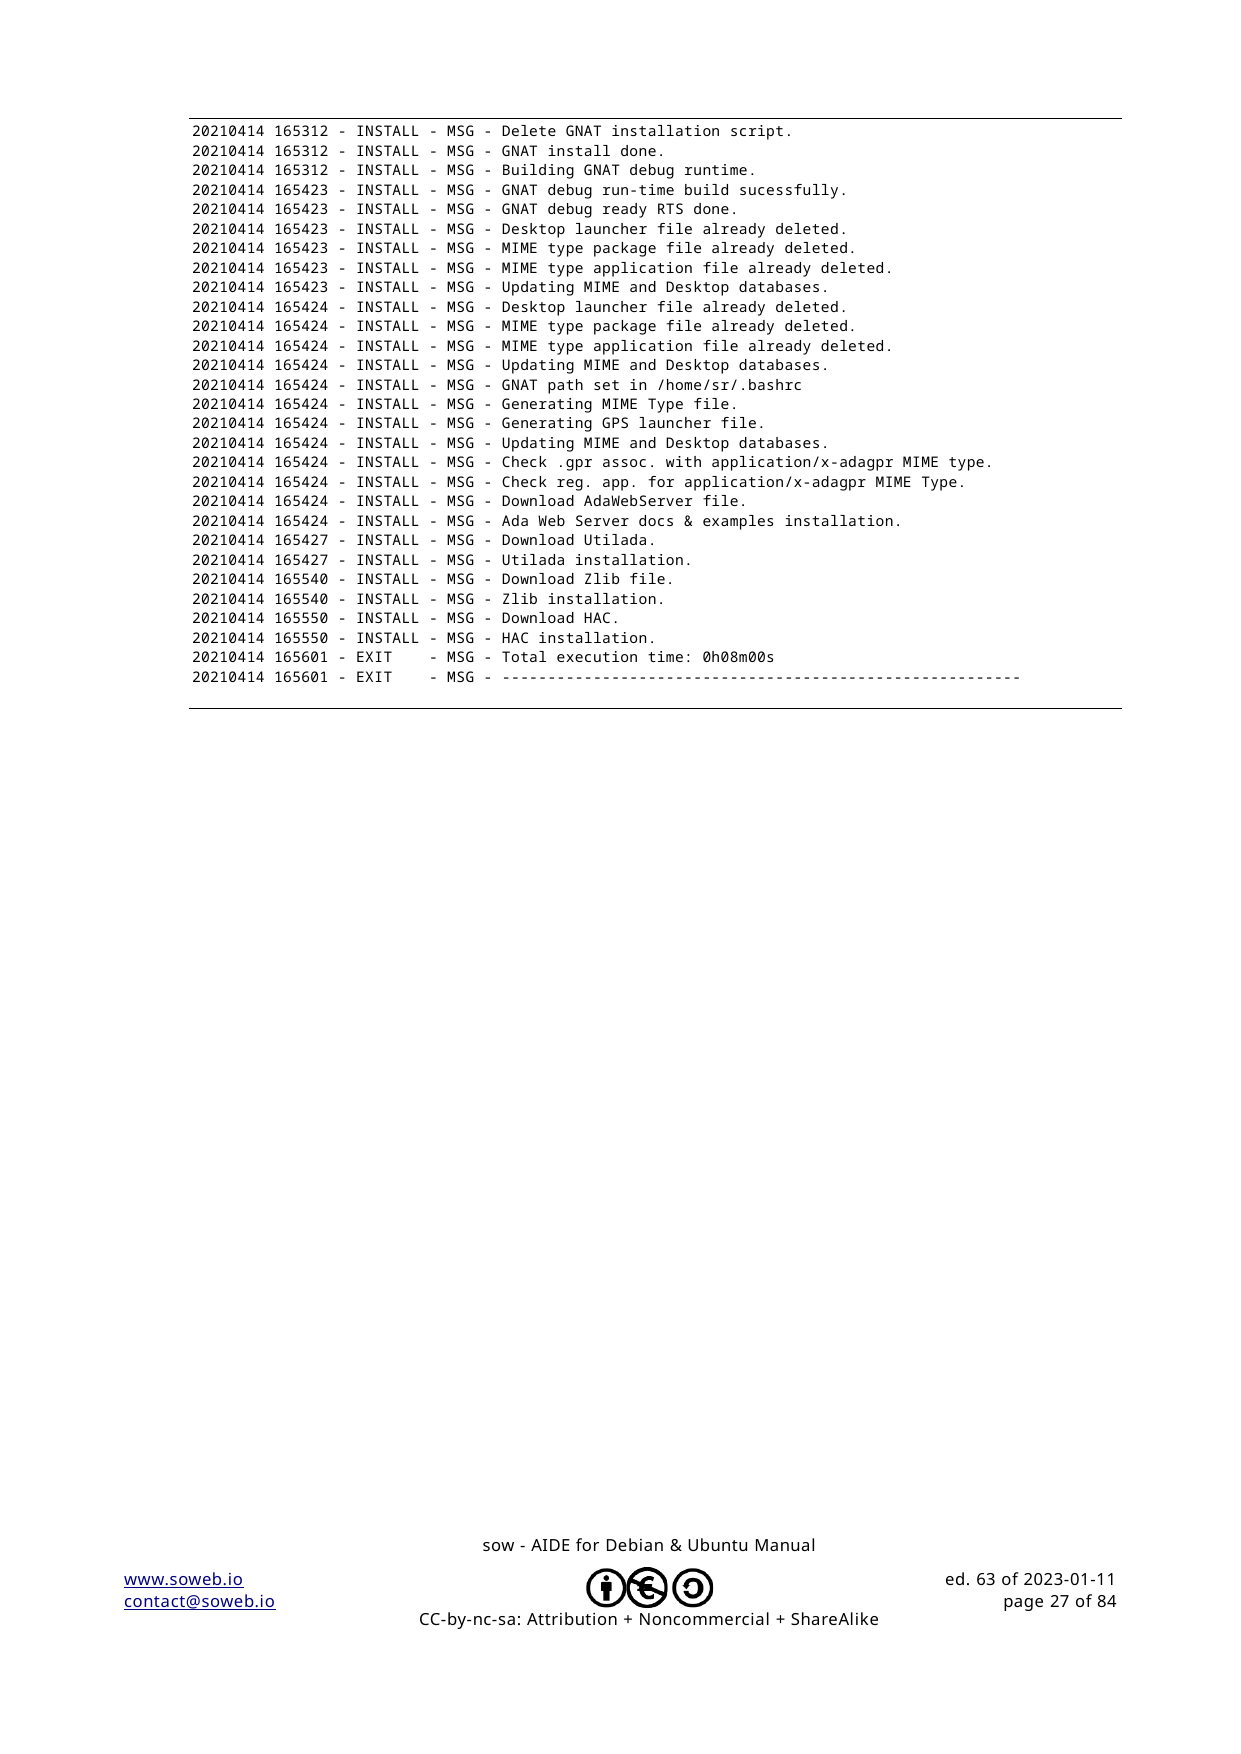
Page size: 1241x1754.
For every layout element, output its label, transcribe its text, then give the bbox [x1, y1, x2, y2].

list 20210414 165550 - INSTALL - MSG - HAC installation. [189, 624, 1122, 644]
list 20210414 165540 - INSTALL - MSG - Zlib installation. [189, 586, 1122, 605]
list 20210414 165423 - INSTALL - MSG - GNAT debug run-time build sucessfully. [189, 177, 1122, 196]
list 20210414 165312 - INSTALL - MSG - Delete GNAT installation script. [189, 119, 1122, 138]
list 20210414 165424 - INSTALL - MSG - Generating GPS launcher file. [189, 410, 1122, 430]
list 20210414 165424 - INSTALL - MSG - MIME type package file already deleted. [189, 313, 1122, 332]
list 20210414 165423 - INSTALL - MSG - MIME type package file already deleted. [189, 235, 1122, 254]
picture [585, 1567, 668, 1608]
list 20210414 165424 - INSTALL - MSG - Check .gpr assoc. with application/x-adagpr MIME type. [189, 449, 1122, 469]
list 20210414 165312 - INSTALL - MSG - GNAT install done. [189, 138, 1122, 157]
list 20210414 165312 - INSTALL - MSG - Building GNAT debug runtime. [189, 157, 1122, 177]
list 20210414 165423 - INSTALL - MSG - Desktop launcher file already deleted. [189, 216, 1122, 235]
list 20210414 165424 - INSTALL - MSG - MIME type application file already deleted. [189, 332, 1122, 352]
list 20210414 165423 - INSTALL - MSG - Updating MIME and Desktop databases. [189, 274, 1122, 293]
list 20210414 165424 - INSTALL - MSG - Generating MIME Type file. [189, 391, 1122, 410]
list 20210414 165550 - INSTALL - MSG - Download HAC. [189, 605, 1122, 624]
list 20210414 165423 - INSTALL - MSG - MIME type application file already deleted. [189, 254, 1122, 274]
list 20210414 165424 - INSTALL - MSG - Desktop launcher file already deleted. [189, 293, 1122, 313]
list 20210414 165424 - INSTALL - MSG - Updating MIME and Desktop databases. [189, 352, 1122, 371]
list 20210414 165424 - INSTALL - MSG - GNAT path set in /home/sr/.bashrc [189, 371, 1122, 391]
list 20210414 165424 - INSTALL - MSG - Download AdaWebServer file. 20210414 165424 - INSTALL - MSG - Ada Web Server docs & examples installation. 20210414 165427 - INSTALL - MSG - Download Utilada. [189, 488, 1122, 547]
list 20210414 165601 - EXIT - MSG - Total execution time: 0h08m00s [189, 644, 1122, 663]
list 20210414 165423 - INSTALL - MSG - GNAT debug ready RTS done. [189, 196, 1122, 216]
list 20210414 165424 - INSTALL - MSG - Updating MIME and Desktop databases. [189, 430, 1122, 449]
list 20210414 165601 - EXIT - MSG - --------------------------------------------------------- [189, 663, 1122, 708]
list 20210414 165427 - INSTALL - MSG - Utilada installation. 20210414 165540 - INSTALL - MSG - Download Zlib file. [189, 547, 1122, 586]
picture [672, 1567, 714, 1608]
list 20210414 165424 - INSTALL - MSG - Check reg. app. for application/x-adagpr MIME Type. [189, 469, 1122, 488]
